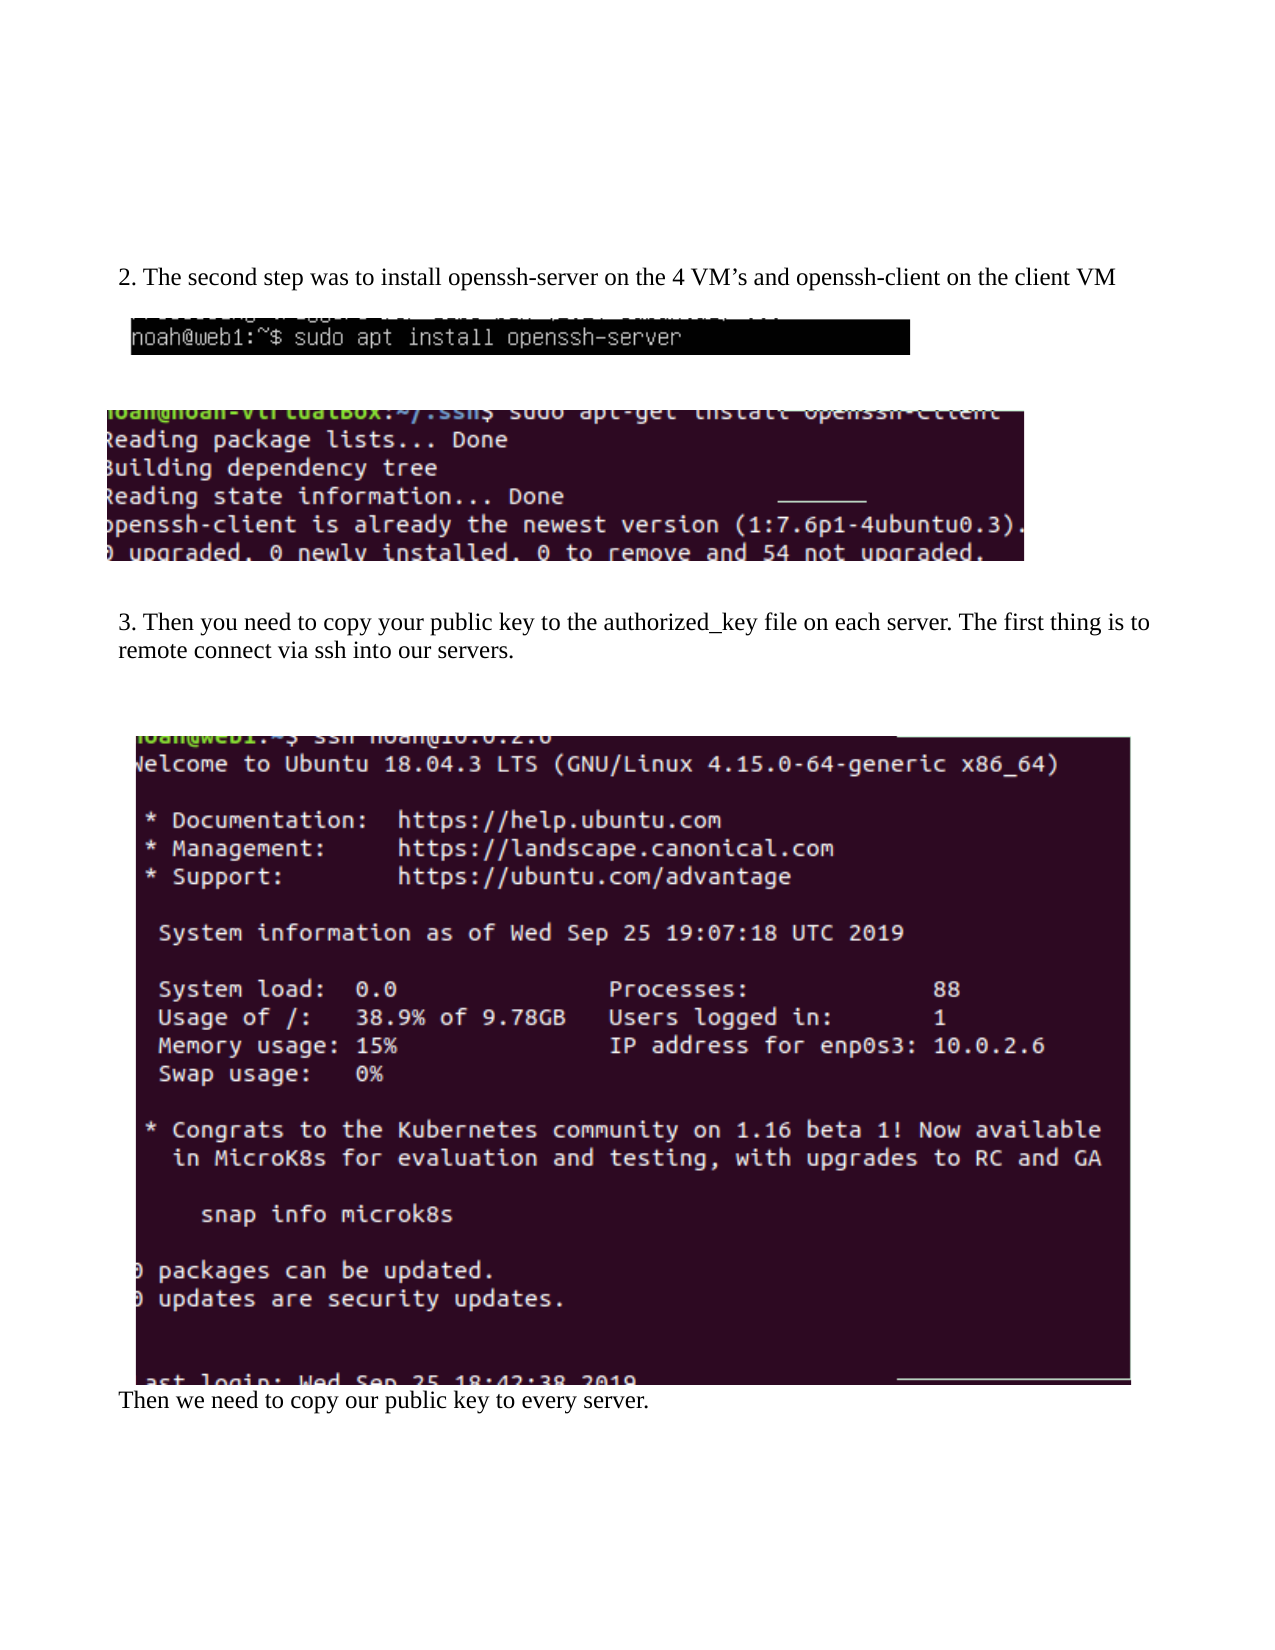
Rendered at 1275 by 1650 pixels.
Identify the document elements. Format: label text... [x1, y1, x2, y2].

text 2. The second step was to install openssh-server on the 4 VM’s and openssh-client on the client VM [118, 262, 1157, 291]
picture [135, 736, 1132, 1385]
text Then we need to copy our public key to every server. [118, 1222, 1157, 1414]
picture [130, 318, 911, 355]
picture [107, 410, 1025, 561]
text 3. Then you need to copy your public key to the authorized_key file on each server. The first thing is to remote connect via ssh into our servers. [118, 607, 1157, 664]
